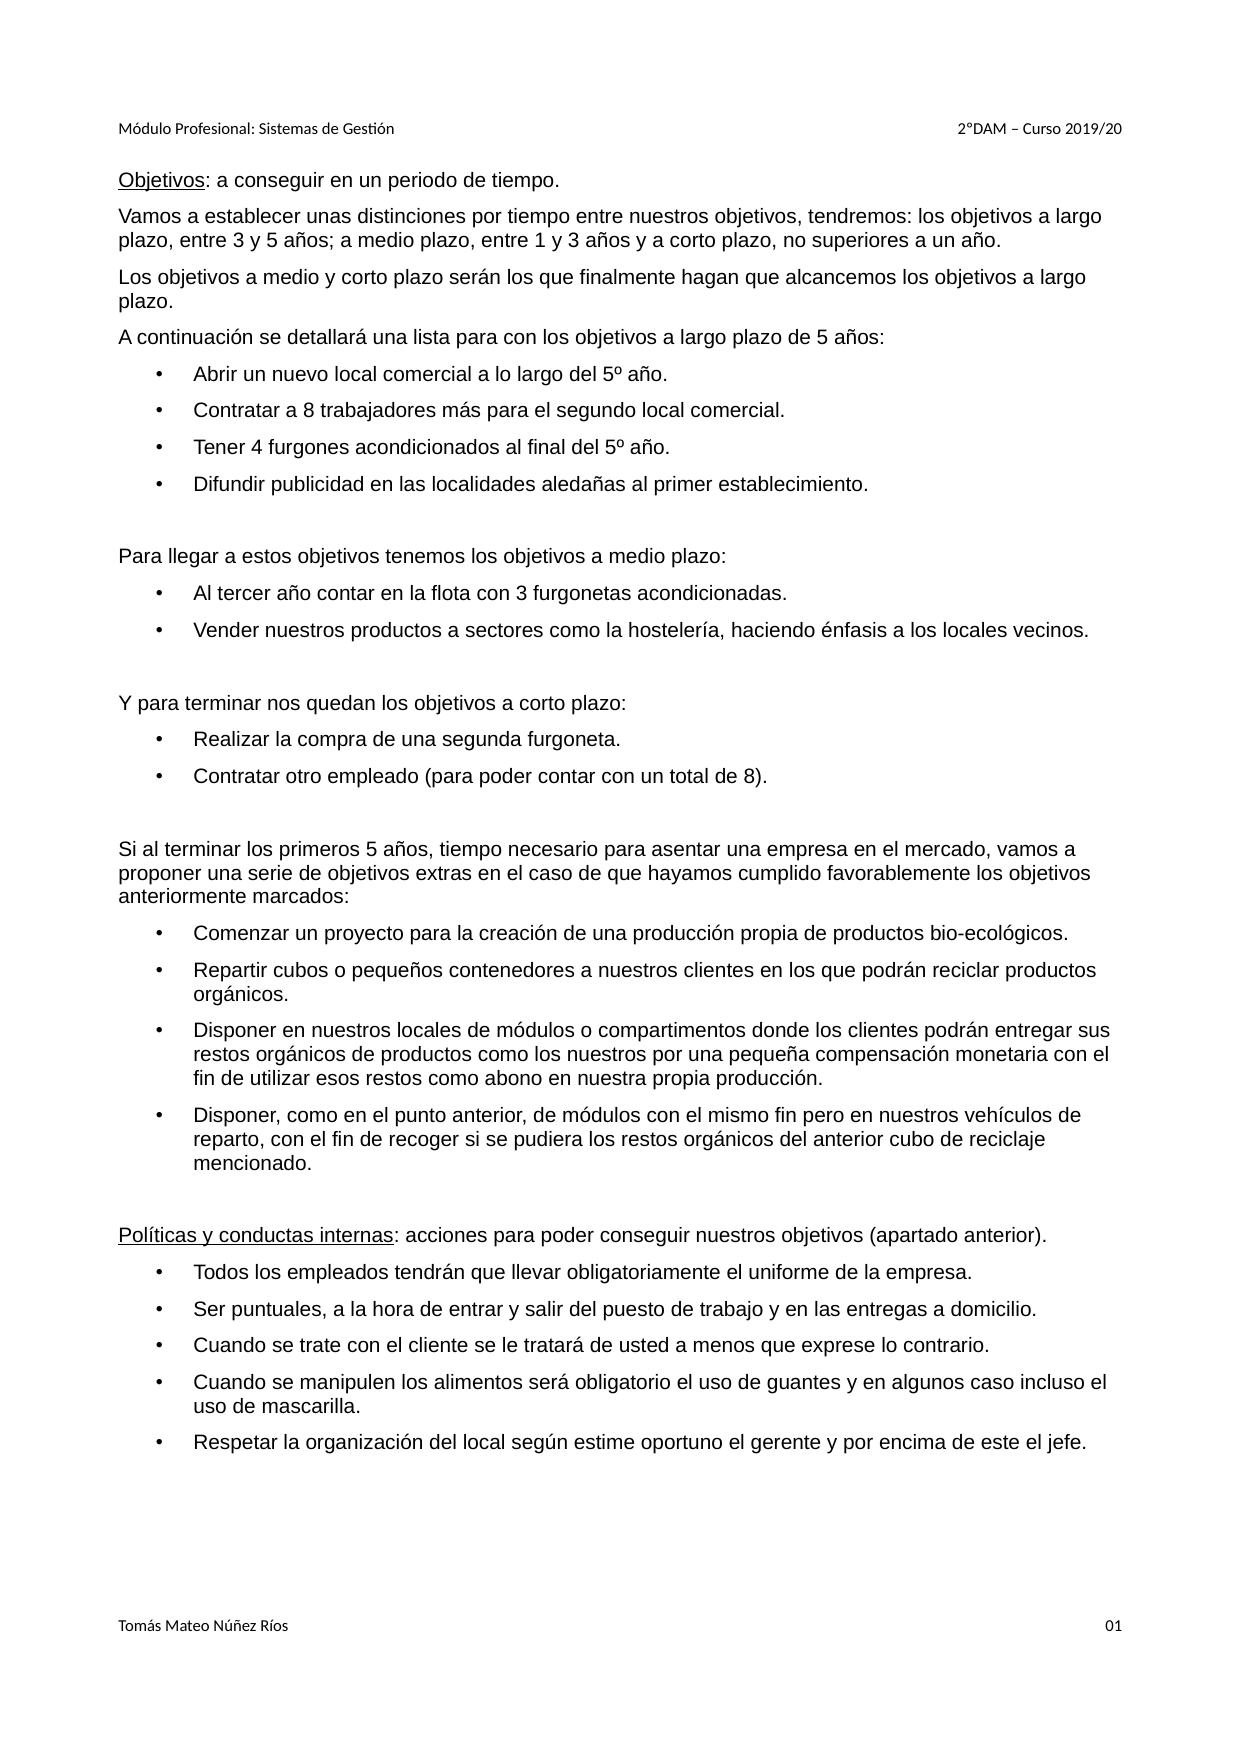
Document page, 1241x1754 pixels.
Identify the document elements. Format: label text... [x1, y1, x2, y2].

list Realizar la compra de una segunda furgoneta. [156, 727, 1122, 751]
list Comenzar un proyecto para la creación de una producción propia de productos bio-ecológicos. [156, 921, 1122, 945]
text Si al terminar los primeros 5 años, tiempo necesario para asentar una empresa en el mercado, vamos a proponer una serie de objetivos extras en el caso de que hayamos cumplido favorablemente los objetivos anteriormente marcados: [118, 836, 1122, 908]
list Cuando se trate con el cliente se le tratará de usted a menos que exprese lo contrario. [156, 1333, 1122, 1357]
text Los objetivos a medio y corto plazo serán los que finalmente hagan que alcancemos los objetivos a largo plazo. [118, 265, 1122, 313]
list Abrir un nuevo local comercial a lo largo del 5º año. [156, 362, 1122, 386]
list Al tercer año contar en la flota con 3 furgonetas acondicionadas. [156, 581, 1122, 605]
list Contratar a 8 trabajadores más para el segundo local comercial. [156, 398, 1122, 422]
list Disponer, como en el punto anterior, de módulos con el mismo fin pero en nuestros vehículos de reparto, con el fin de recoger si se pudiera los restos orgánicos del anterior cubo de reciclaje mencionado. [156, 1102, 1122, 1174]
list Difundir publicidad en las localidades aledañas al primer establecimiento. [156, 471, 1122, 495]
text Y para terminar nos quedan los objetivos a corto plazo: [118, 690, 1122, 714]
list Tener 4 furgones acondicionados al final del 5º año. [156, 435, 1122, 459]
text Políticas y conductas internas: acciones para poder conseguir nuestros objetivos (apartado anterior). [118, 1223, 1122, 1247]
text Para llegar a estos objetivos tenemos los objetivos a medio plazo: [118, 544, 1122, 568]
list Repartir cubos o pequeños contenedores a nuestros clientes en los que podrán reciclar productos orgánicos. [156, 957, 1122, 1005]
text Vamos a establecer unas distinciones por tiempo entre nuestros objetivos, tendremos: los objetivos a largo plazo, entre 3 y 5 años; a medio plazo, entre 1 y 3 años y a corto plazo, no superiores a un año. [118, 204, 1122, 252]
list Contratar otro empleado (para poder contar con un total de 8). [156, 763, 1122, 787]
text Objetivos: a conseguir en un periodo de tiempo. [118, 168, 1122, 192]
text A continuación se detallará una lista para con los objetivos a largo plazo de 5 años: [118, 325, 1122, 349]
list Cuando se manipulen los alimentos será obligatorio el uso de guantes y en algunos caso incluso el uso de mascarilla. [156, 1369, 1122, 1417]
list Respetar la organización del local según estime oportuno el gerente y por encima de este el jefe. [156, 1430, 1122, 1454]
list Disponer en nuestros locales de módulos o compartimentos donde los clientes podrán entregar sus restos orgánicos de productos como los nuestros por una pequeña compensación monetaria con el fin de utilizar esos restos como abono en nuestra propia producción. [156, 1018, 1122, 1090]
list Vender nuestros productos a sectores como la hostelería, haciendo énfasis a los locales vecinos. [156, 617, 1122, 641]
list Ser puntuales, a la hora de entrar y salir del puesto de trabajo y en las entregas a domicilio. [156, 1296, 1122, 1320]
list Todos los empleados tendrán que llevar obligatoriamente el uniforme de la empresa. [156, 1260, 1122, 1284]
